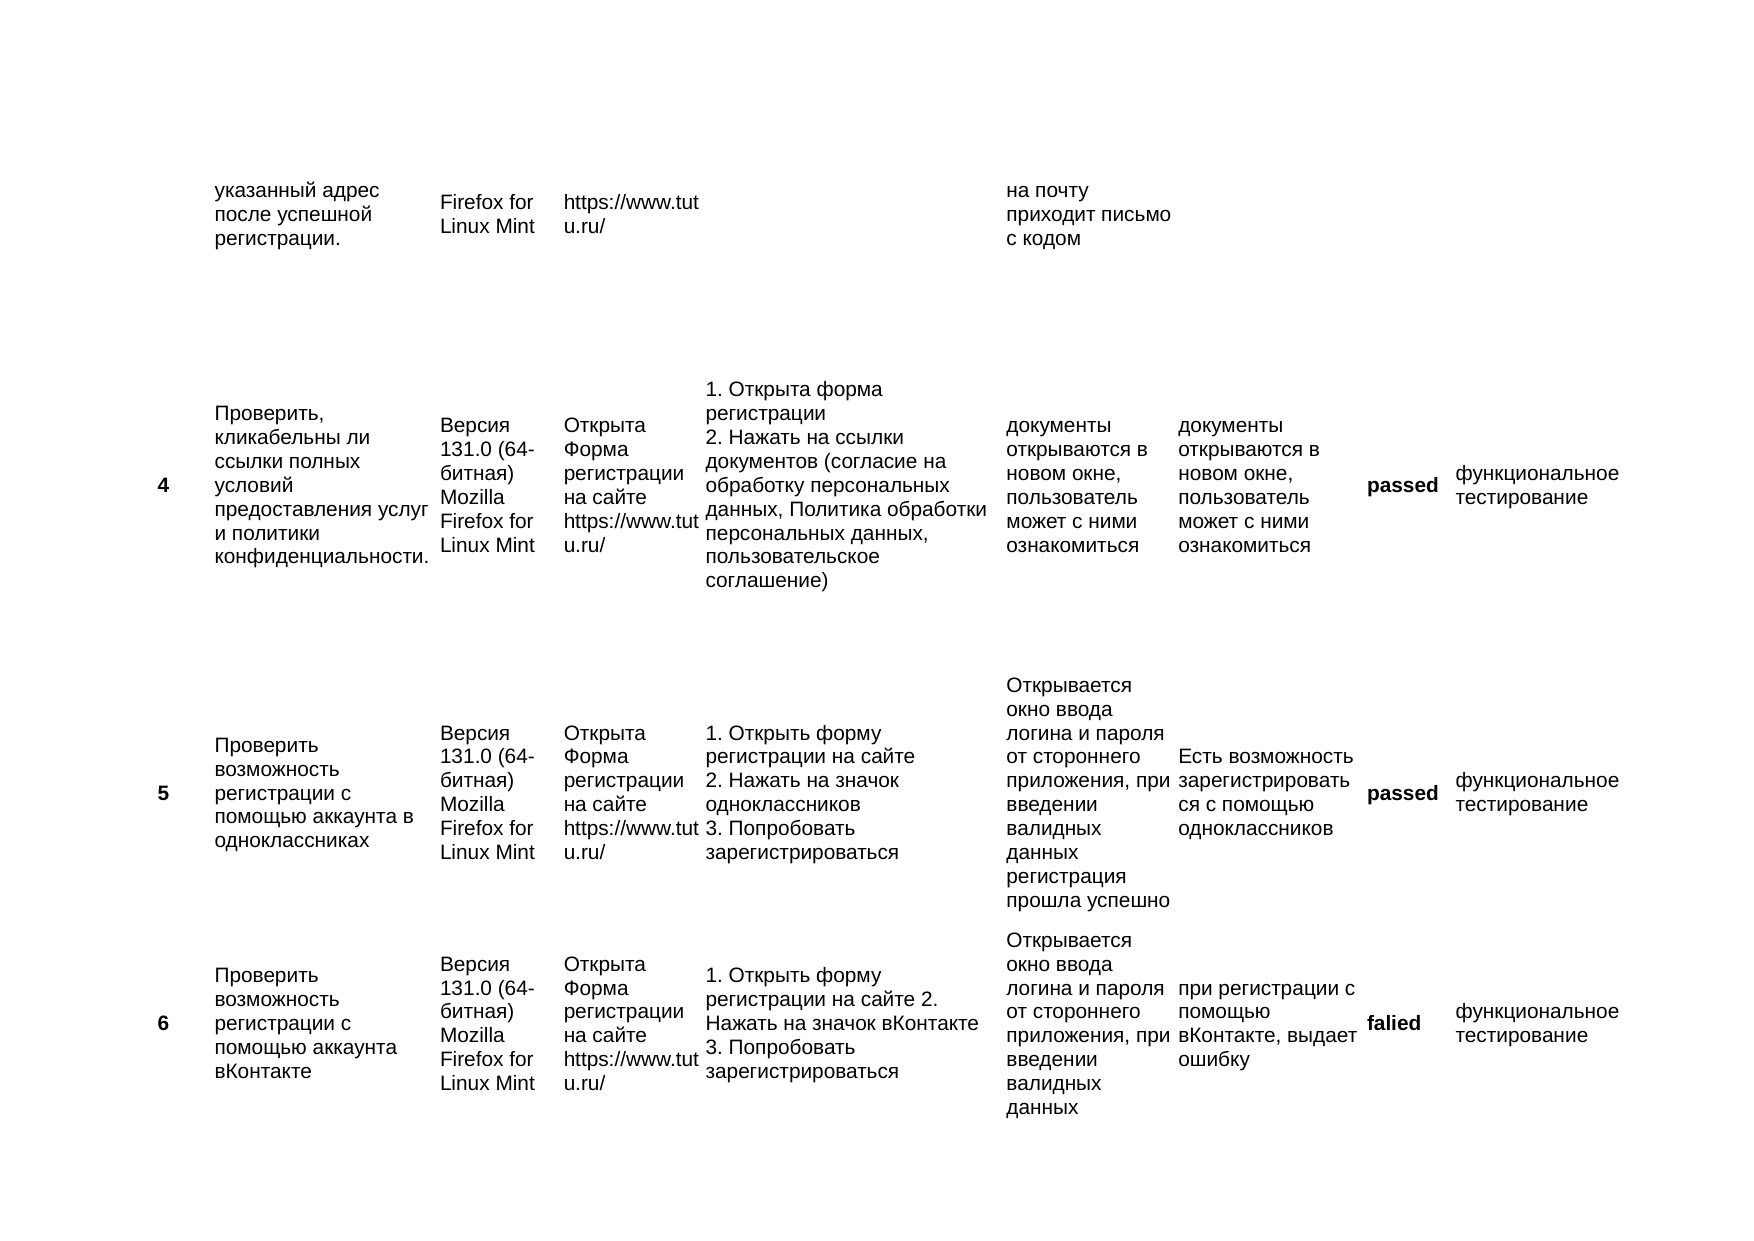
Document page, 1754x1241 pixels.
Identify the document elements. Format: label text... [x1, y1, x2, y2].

table_cell Проверить, кликабельны ли ссылки полных условий предоставления услуг и политики конфиденциальности. [211, 309, 437, 660]
table_cell passed [1364, 660, 1452, 924]
table_cell [115, 118, 211, 309]
table_cell 1. Открыть форму регистрации на сайте 2. Нажать на значок одноклассников 3. Попробовать зарегистрироваться [702, 660, 1003, 924]
table_cell 1. Открыть форму регистрации на сайте 2. Нажать на значок вКонтакте 3. Попробовать зарегистрироваться [702, 925, 1003, 1122]
table_cell функциональное тестирование [1452, 925, 1627, 1122]
table_cell при регистрации с помощью вКонтакте, выдает ошибку [1175, 925, 1364, 1122]
table_cell Открыта Форма регистрации на сайте https://www.tutu.ru/ [560, 309, 702, 660]
table_cell Открыта Форма регистрации на сайте https://www.tutu.ru/ [560, 925, 702, 1122]
table_cell Открыта Форма регистрации на сайте https://www.tutu.ru/ [560, 660, 702, 924]
table_cell документы открываются в новом окне, пользователь может с ними ознакомиться [1003, 309, 1175, 660]
table_cell https://www.tutu.ru/ [560, 118, 702, 309]
table_cell [702, 118, 1003, 309]
table_cell Проверить возможность регистрации с помощью аккаунта вКонтакте [211, 925, 437, 1122]
table_cell функциональное тестирование [1452, 309, 1627, 660]
table_cell Версия 131.0 (64-битная) Mozilla Firefox for Linux Mint [437, 660, 560, 924]
table_cell [1175, 118, 1364, 309]
table_cell 5 [115, 660, 211, 924]
table_cell [1364, 118, 1452, 309]
table_cell Версия 131.0 (64-битная) Mozilla Firefox for Linux Mint [437, 925, 560, 1122]
table_cell Открывается окно ввода логина и пароля от стороннего приложения, при введении валидных данных регистрация прошла успешно [1003, 660, 1175, 924]
table_cell Версия 131.0 (64-битная) Mozilla Firefox for Linux Mint [437, 309, 560, 660]
table_cell Открывается окно ввода логина и пароля от стороннего приложения, при введении валидных данных [1003, 925, 1175, 1122]
table_cell 4 [115, 309, 211, 660]
table_cell Firefox for Linux Mint [437, 118, 560, 309]
table_cell функциональное тестирование [1452, 660, 1627, 924]
table_cell [1452, 118, 1627, 309]
table_cell passed [1364, 309, 1452, 660]
table_cell 1. Открыта форма регистрации 2. Нажать на ссылки документов (согласие на обработку персональных данных, Политика обработки персональных данных, пользовательское соглашение) [702, 309, 1003, 660]
table_cell на почту приходит письмо с кодом [1003, 118, 1175, 309]
table_cell Проверить возможность регистрации с помощью аккаунта в одноклассниках [211, 660, 437, 924]
table_cell Есть возможность зарегистрироваться с помощью одноклассников [1175, 660, 1364, 924]
table_cell 6 [115, 925, 211, 1122]
table_cell документы открываются в новом окне, пользователь может с ними ознакомиться [1175, 309, 1364, 660]
table_cell указанный адрес после успешной регистрации. [211, 118, 437, 309]
table_cell falied [1364, 925, 1452, 1122]
